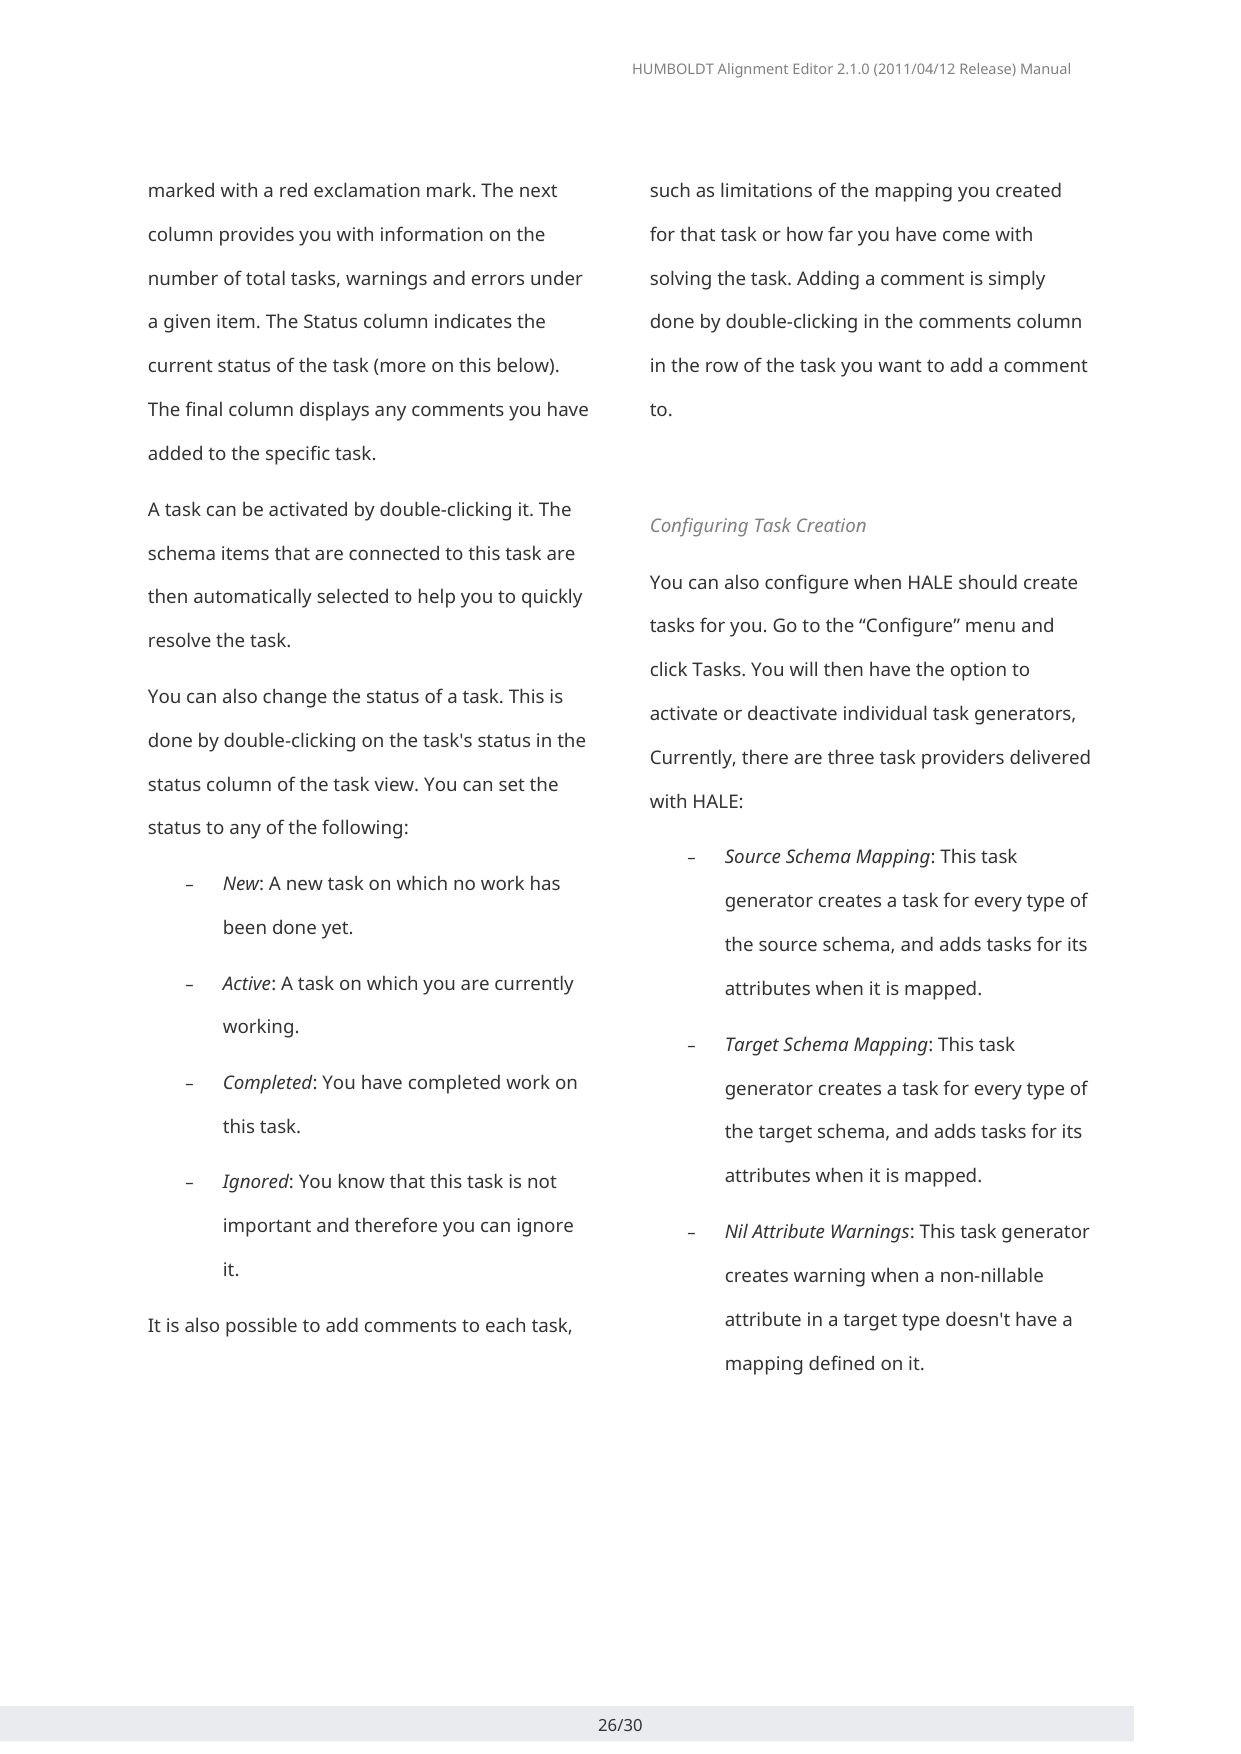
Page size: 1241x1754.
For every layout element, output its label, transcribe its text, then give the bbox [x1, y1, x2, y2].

subtitle Configuring Task Creation [649, 513, 1092, 538]
list New: A new task on which no work has been done yet. [185, 870, 591, 940]
list Source Schema Mapping: This task generator creates a task for every type of the source schema, and adds tasks for its attributes when it is mapped. [687, 844, 1092, 1001]
list Nil Attribute Warnings: This task generator creates warning when a non-nillable attribute in a target type doesn't have a mapping defined on it. [687, 1218, 1092, 1375]
text marked with a red exclamation mark. The next column provides you with information on the number of total tasks, warnings and errors under a given item. The Status column indicates the current status of the task (more on this below). The final column displays any comments you have added to the specific task. [148, 177, 591, 466]
text You can also change the status of a task. This is done by double-clicking on the task's status in the status column of the task view. You can set the status to any of the following: [148, 683, 591, 840]
list Active: A task on which you are currently working. [185, 970, 591, 1039]
list Ignored: You know that this task is not important and therefore you can ignore it. [185, 1169, 591, 1282]
text A task can be activated by double-clicking it. The schema items that are connected to this task are then automatically selected to help you to quickly resolve the task. [148, 496, 591, 653]
text such as limitations of the mapping you created for that task or how far you have come with solving the task. Adding a comment is simply done by double-clicking in the comments column in the row of the task you want to add a comment to. [649, 177, 1092, 422]
list Completed: You have completed work on this task. [185, 1069, 591, 1139]
text You can also configure when HALE should create tasks for you. Go to the “Configure” menu and click Tasks. You will then have the option to activate or deactivate individual task generators, Currently, there are three task providers delivered with HALE: [649, 569, 1092, 814]
list Target Schema Mapping: This task generator creates a task for every type of the target schema, and adds tasks for its attributes when it is mapped. [687, 1031, 1092, 1188]
text It is also possible to add comments to each task, [148, 1312, 591, 1338]
